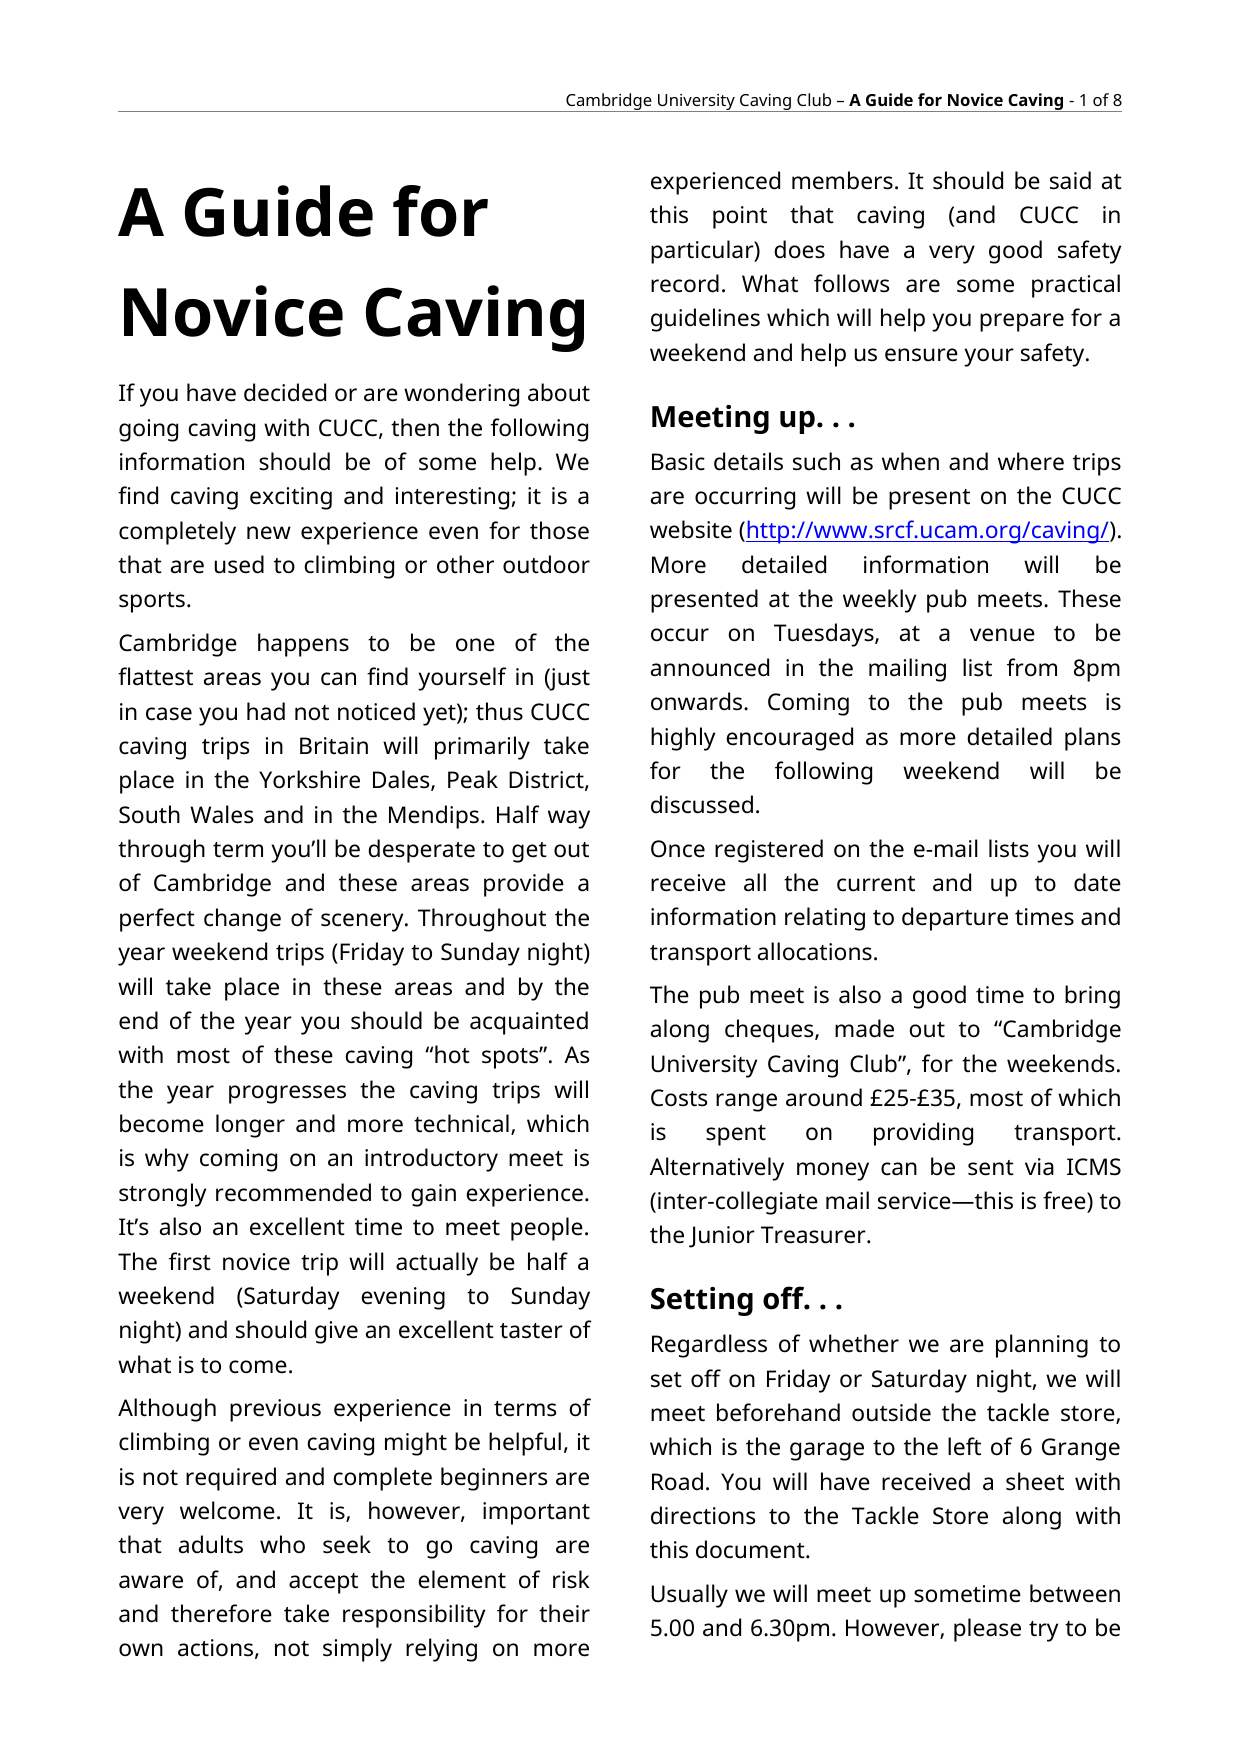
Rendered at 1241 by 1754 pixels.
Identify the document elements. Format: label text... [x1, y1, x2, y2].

text Basic details such as when and where trips are occurring will be present on the CUCC website (http://www.srcf.ucam.org/caving/). More detailed information will be presented at the weekly pub meets. These occur on Tuesdays, at a venue to be announced in the mailing list from 8pm onwards. Coming to the pub meets is highly encouraged as more detailed plans for the following weekend will be discussed. [649, 446, 1122, 821]
text Regardless of whether we are planning to set off on Friday or Saturday night, we will meet beforehand outside the tackle store, which is the garage to the left of 6 Grange Road. You will have received a sheet with directions to the Tackle Store along with this document. [649, 1328, 1122, 1566]
text Once registered on the e-mail lists you will receive all the current and up to date information relating to departure times and transport allocations. [649, 832, 1122, 967]
subtitle Setting off. . . [649, 1279, 1122, 1318]
subtitle A Guide for Novice Caving [118, 165, 591, 356]
text Cambridge happens to be one of the flattest areas you can find yourself in (just in case you had not noticed yet); thus CUCC caving trips in Britain will primarily take place in the Yorkshire Dales, Peak District, South Wales and in the Mendips. Half way through term you’ll be desperate to get out of Cambridge and these areas provide a perfect change of scenery. Throughout the year weekend trips (Friday to Sunday night) will take place in these areas and by the end of the year you should be acquainted with most of these caving “hot spots”. As the year progresses the caving trips will become longer and more technical, which is why coming on an introductory meet is strongly recommended to gain experience. It’s also an excellent time to meet people. The first novice trip will actually be half a weekend (Saturday evening to Sunday night) and should give an excellent taster of what is to come. [118, 627, 591, 1380]
text The pub meet is also a good time to bring along cheques, made out to “Cambridge University Caving Club”, for the weekends. Costs range around £25-£35, most of which is spent on providing transport. Alternatively money can be sent via ICMS (inter-collegiate mail service—this is free) to the Junior Treasurer. [649, 979, 1122, 1251]
subtitle Meeting up. . . [649, 396, 1122, 436]
text If you have decided or are wondering about going caving with CUCC, then the following information should be of some help. We find caving exciting and interesting; it is a completely new experience even for those that are used to climbing or other outdoor sports. [118, 377, 591, 615]
text Although previous experience in terms of climbing or even caving might be helpful, it is not required and complete beginners are very welcome. It is, however, important that adults who seek to go caving are aware of, and accept the element of risk and therefore take responsibility for their own actions, not simply relying on more [118, 1392, 591, 1664]
text Usually we will meet up sometime between 5.00 and 6.30pm. However, please try to be [649, 1578, 1122, 1643]
text experienced members. It should be said at this point that caving (and CUCC in particular) does have a very good safety record. What follows are some practical guidelines which will help you prepare for a weekend and help us ensure your safety. [649, 165, 1122, 368]
